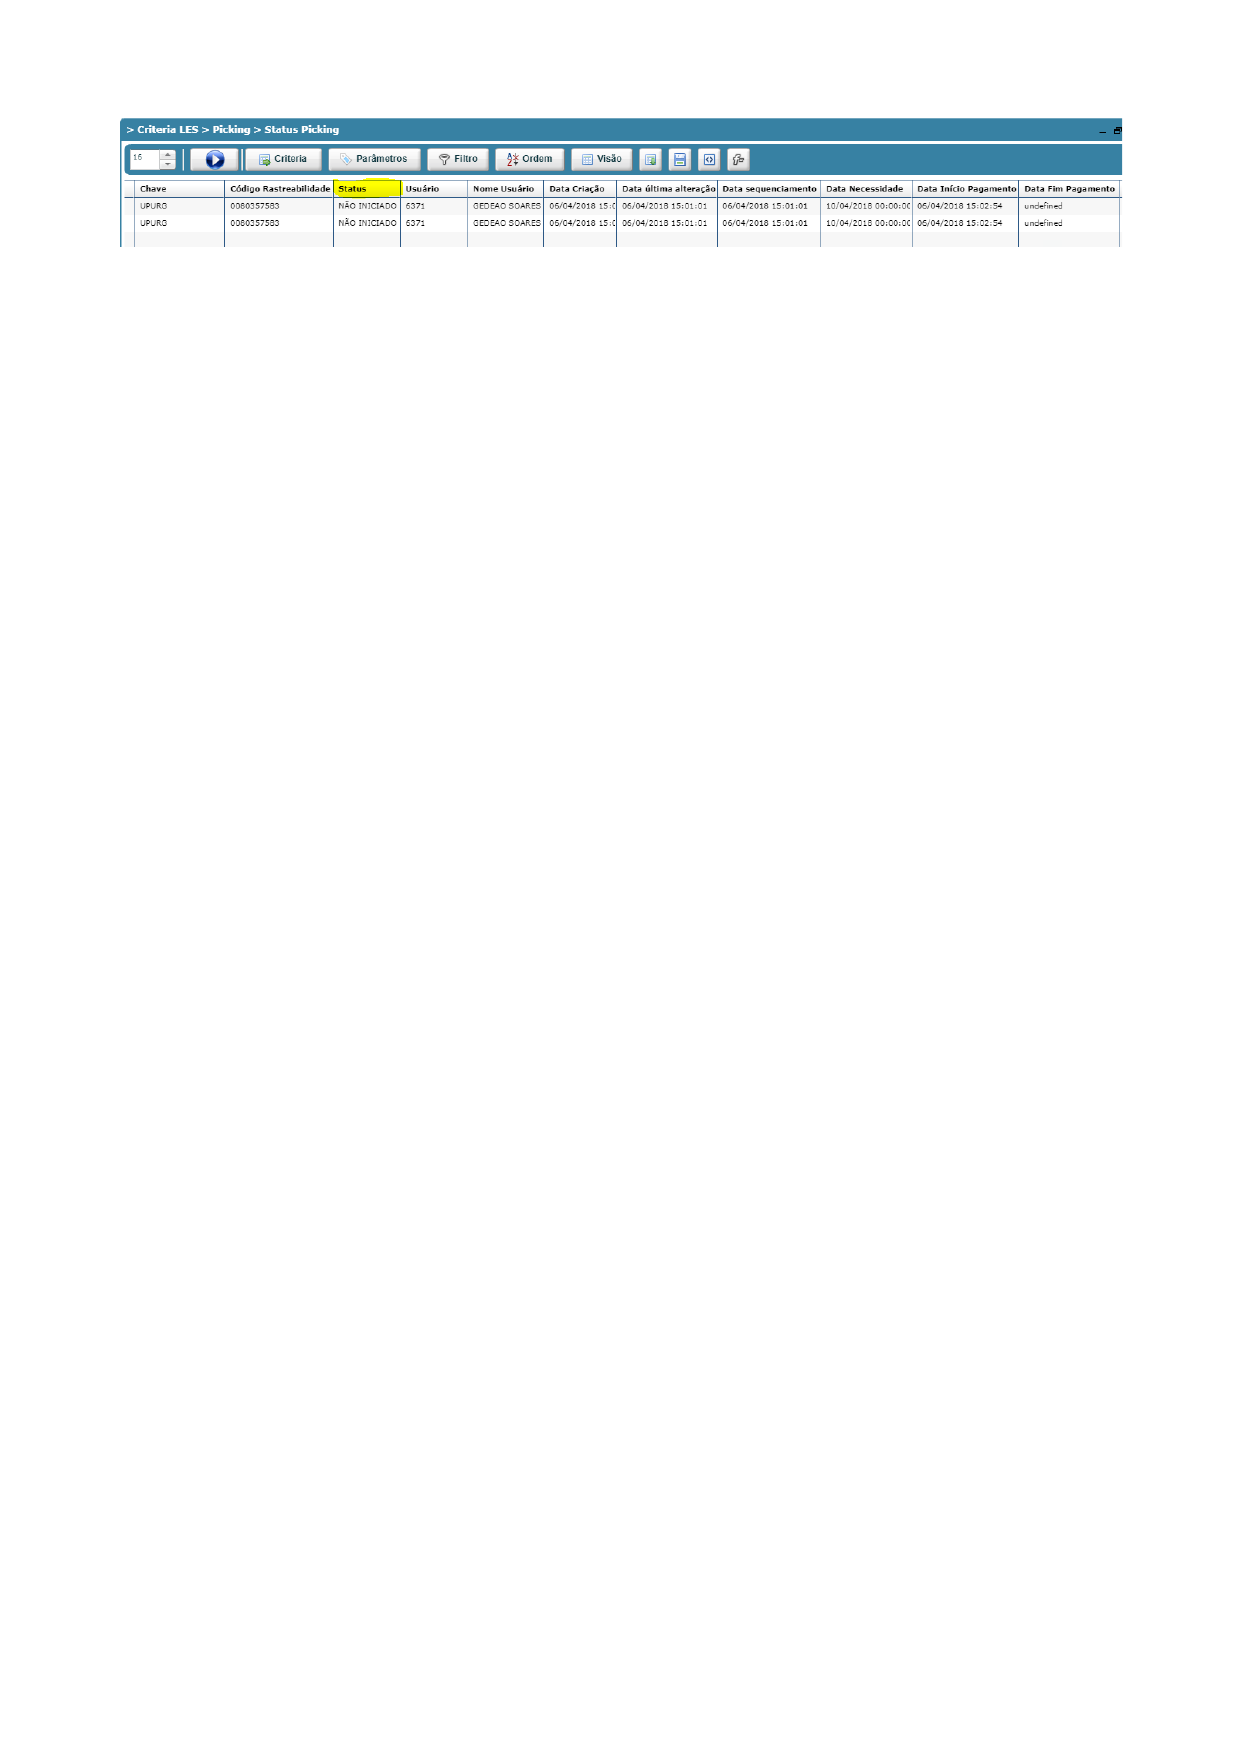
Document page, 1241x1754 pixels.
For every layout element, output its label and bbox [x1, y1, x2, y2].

picture [118, 118, 1123, 247]
